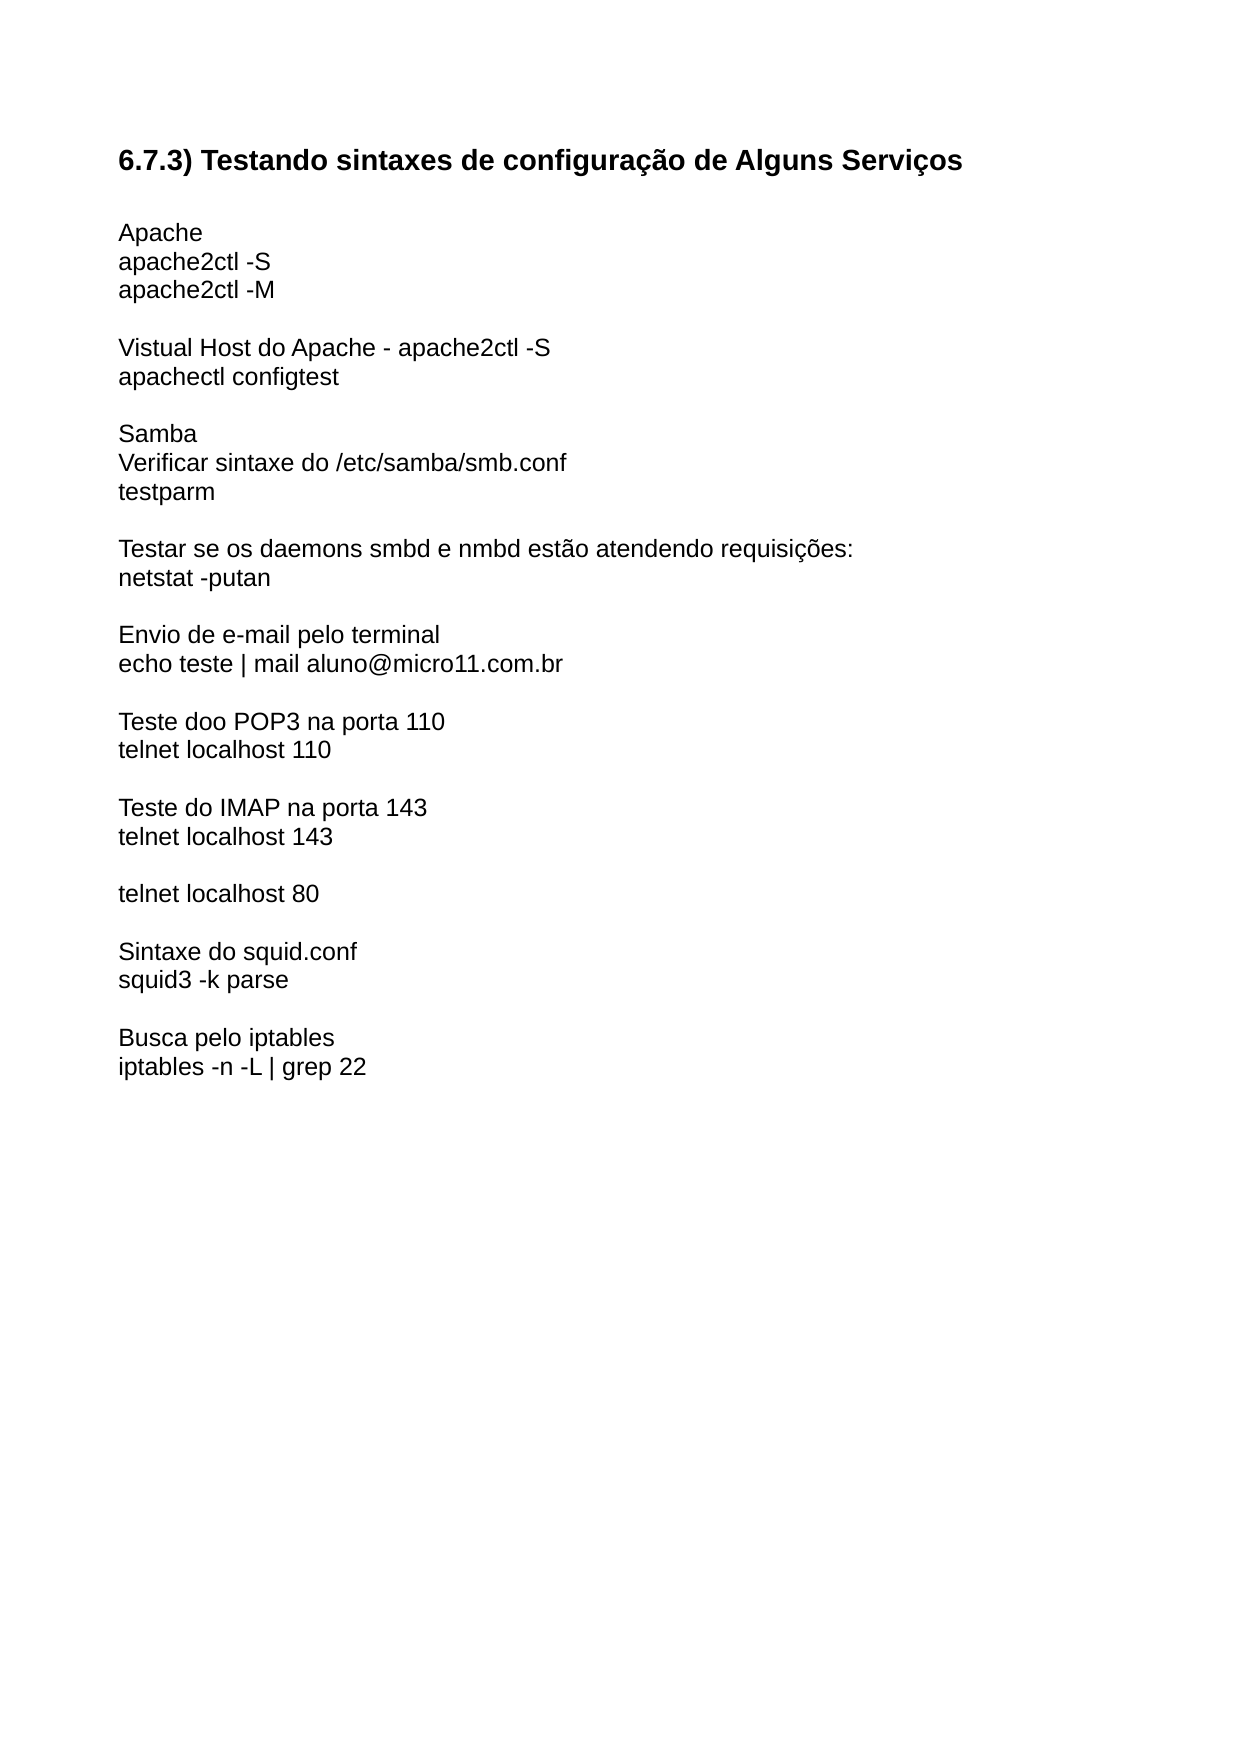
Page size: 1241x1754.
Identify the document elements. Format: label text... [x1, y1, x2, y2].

text iptables -n -L | grep 22 [118, 1052, 1122, 1080]
text testparm [118, 477, 1122, 505]
text squid3 -k parse [118, 965, 1122, 994]
text Samba [118, 419, 1122, 448]
text apache2ctl -S [118, 247, 1122, 275]
text telnet localhost 143 [118, 822, 1122, 850]
text apache2ctl -M [118, 275, 1122, 304]
subtitle 6.7.3) Testando sintaxes de configuração de Alguns Serviços [118, 143, 1122, 177]
text Busca pelo iptables [118, 1023, 1122, 1052]
text Teste do IMAP na porta 143 [118, 793, 1122, 822]
text echo teste | mail aluno@micro11.com.br [118, 649, 1122, 678]
text apachectl configtest [118, 362, 1122, 390]
text Verificar sintaxe do /etc/samba/smb.conf [118, 448, 1122, 477]
text Envio de e-mail pelo terminal [118, 620, 1122, 649]
text telnet localhost 110 [118, 735, 1122, 764]
text Testar se os daemons smbd e nmbd estão atendendo requisições: [118, 534, 1122, 563]
text netstat -putan [118, 563, 1122, 592]
text telnet localhost 80 [118, 879, 1122, 908]
text Sintaxe do squid.conf [118, 937, 1122, 965]
text Vistual Host do Apache - apache2ctl -S [118, 333, 1122, 362]
text Teste doo POP3 na porta 110 [118, 707, 1122, 735]
text Apache [118, 218, 1122, 247]
